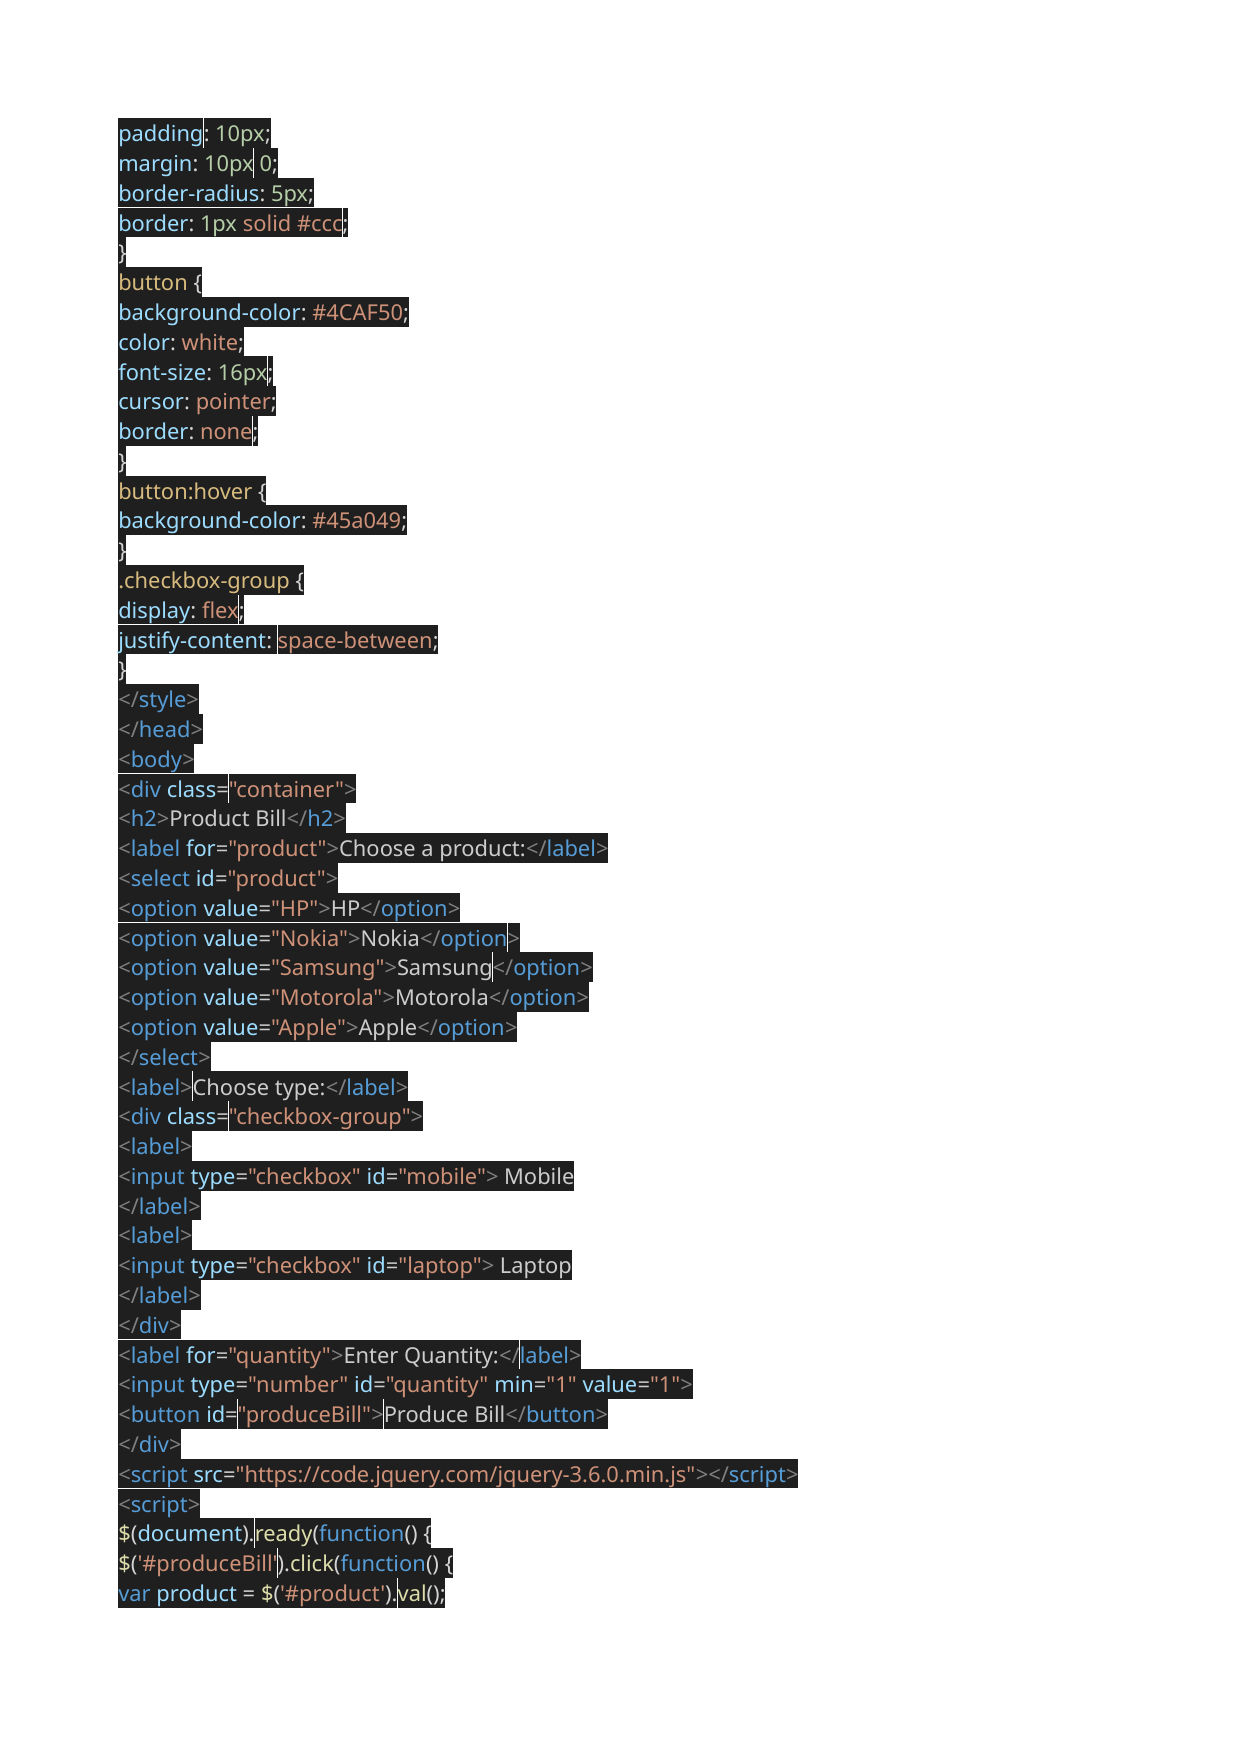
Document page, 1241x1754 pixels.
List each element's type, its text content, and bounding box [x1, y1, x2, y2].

text border: none; [118, 416, 1122, 446]
text <body> [118, 744, 1122, 773]
text <label for="product">Choose a product:</label> [118, 833, 1122, 863]
text button { [118, 267, 1122, 297]
text <option value="HP">HP</option> [118, 893, 1122, 922]
text $(document).ready(function() { [118, 1518, 1122, 1548]
text } [118, 654, 1122, 684]
text } [118, 535, 1122, 565]
text <script src="https://code.jquery.com/jquery-3.6.0.min.js"></script> [118, 1459, 1122, 1488]
text <option value="Apple">Apple</option> [118, 1012, 1122, 1042]
text color: white; [118, 327, 1122, 356]
text justify-content: space-between; [118, 624, 1122, 654]
text <label> [118, 1131, 1122, 1161]
text cursor: pointer; [118, 386, 1122, 416]
text $('#produceBill').click(function() { [118, 1548, 1122, 1578]
text <option value="Samsung">Samsung</option> [118, 952, 1122, 982]
text </div> [118, 1429, 1122, 1459]
text </label> [118, 1280, 1122, 1310]
text var product = $('#product').val(); [118, 1578, 1122, 1608]
text border-radius: 5px; [118, 178, 1122, 207]
text padding: 10px; [118, 118, 1122, 148]
text </head> [118, 714, 1122, 744]
text margin: 10px 0; [118, 148, 1122, 178]
text font-size: 16px; [118, 356, 1122, 386]
text <script> [118, 1488, 1122, 1518]
text <div class="container"> [118, 773, 1122, 803]
text </select> [118, 1042, 1122, 1071]
text display: flex; [118, 595, 1122, 624]
text </label> [118, 1191, 1122, 1220]
text <input type="checkbox" id="laptop"> Laptop [118, 1250, 1122, 1280]
text border: 1px solid #ccc; [118, 207, 1122, 237]
text <label for="quantity">Enter Quantity:</label> [118, 1339, 1122, 1369]
text } [118, 237, 1122, 267]
text <input type="number" id="quantity" min="1" value="1"> [118, 1369, 1122, 1399]
text background-color: #45a049; [118, 505, 1122, 535]
text </style> [118, 684, 1122, 714]
text button:hover { [118, 476, 1122, 505]
text <label> [118, 1220, 1122, 1250]
text background-color: #4CAF50; [118, 297, 1122, 327]
text <option value="Nokia">Nokia</option> [118, 922, 1122, 952]
text <option value="Motorola">Motorola</option> [118, 982, 1122, 1012]
text <h2>Product Bill</h2> [118, 803, 1122, 833]
text </div> [118, 1310, 1122, 1339]
text <div class="checkbox-group"> [118, 1101, 1122, 1131]
text <input type="checkbox" id="mobile"> Mobile [118, 1161, 1122, 1191]
text .checkbox-group { [118, 565, 1122, 595]
text <label>Choose type:</label> [118, 1071, 1122, 1101]
text } [118, 446, 1122, 476]
text <button id="produceBill">Produce Bill</button> [118, 1399, 1122, 1429]
text <select id="product"> [118, 863, 1122, 893]
